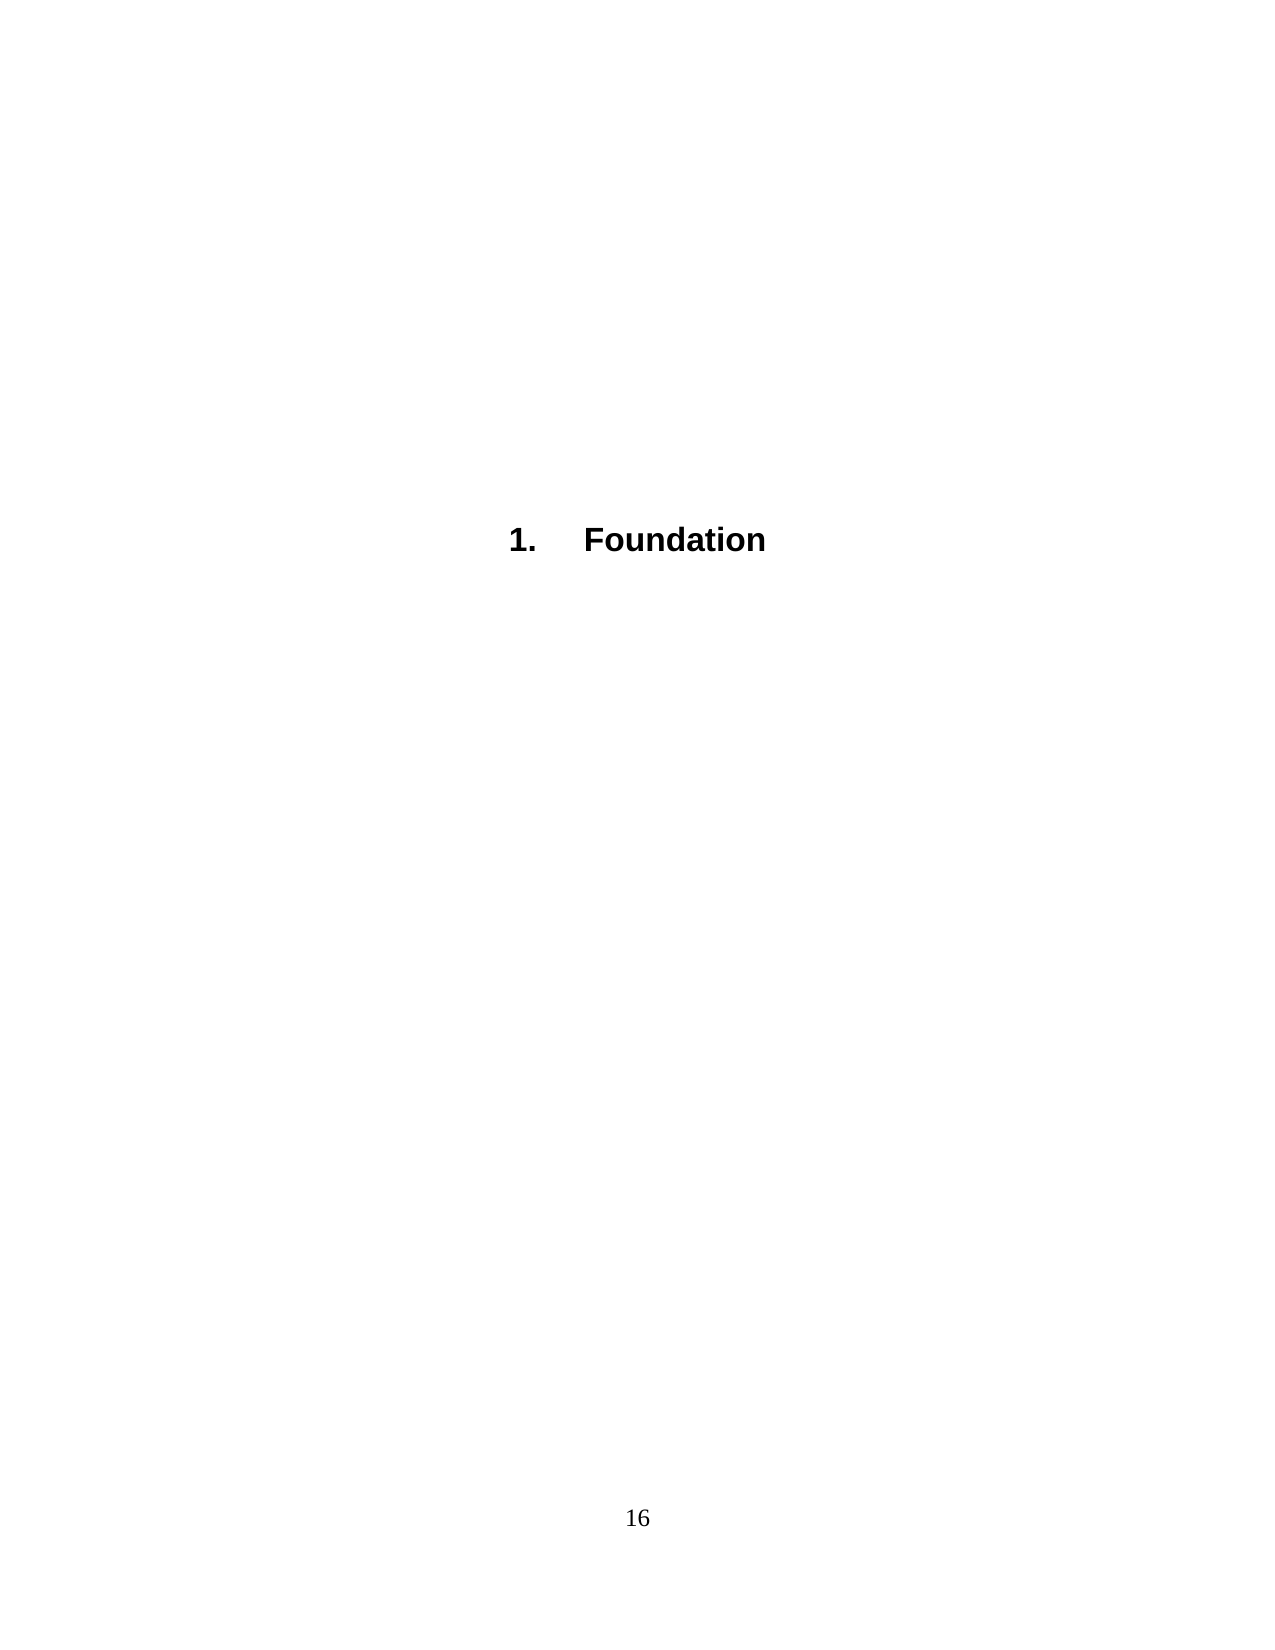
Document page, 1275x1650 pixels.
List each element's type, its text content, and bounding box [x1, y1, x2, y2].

subtitle 1. Foundation [118, 520, 1157, 558]
